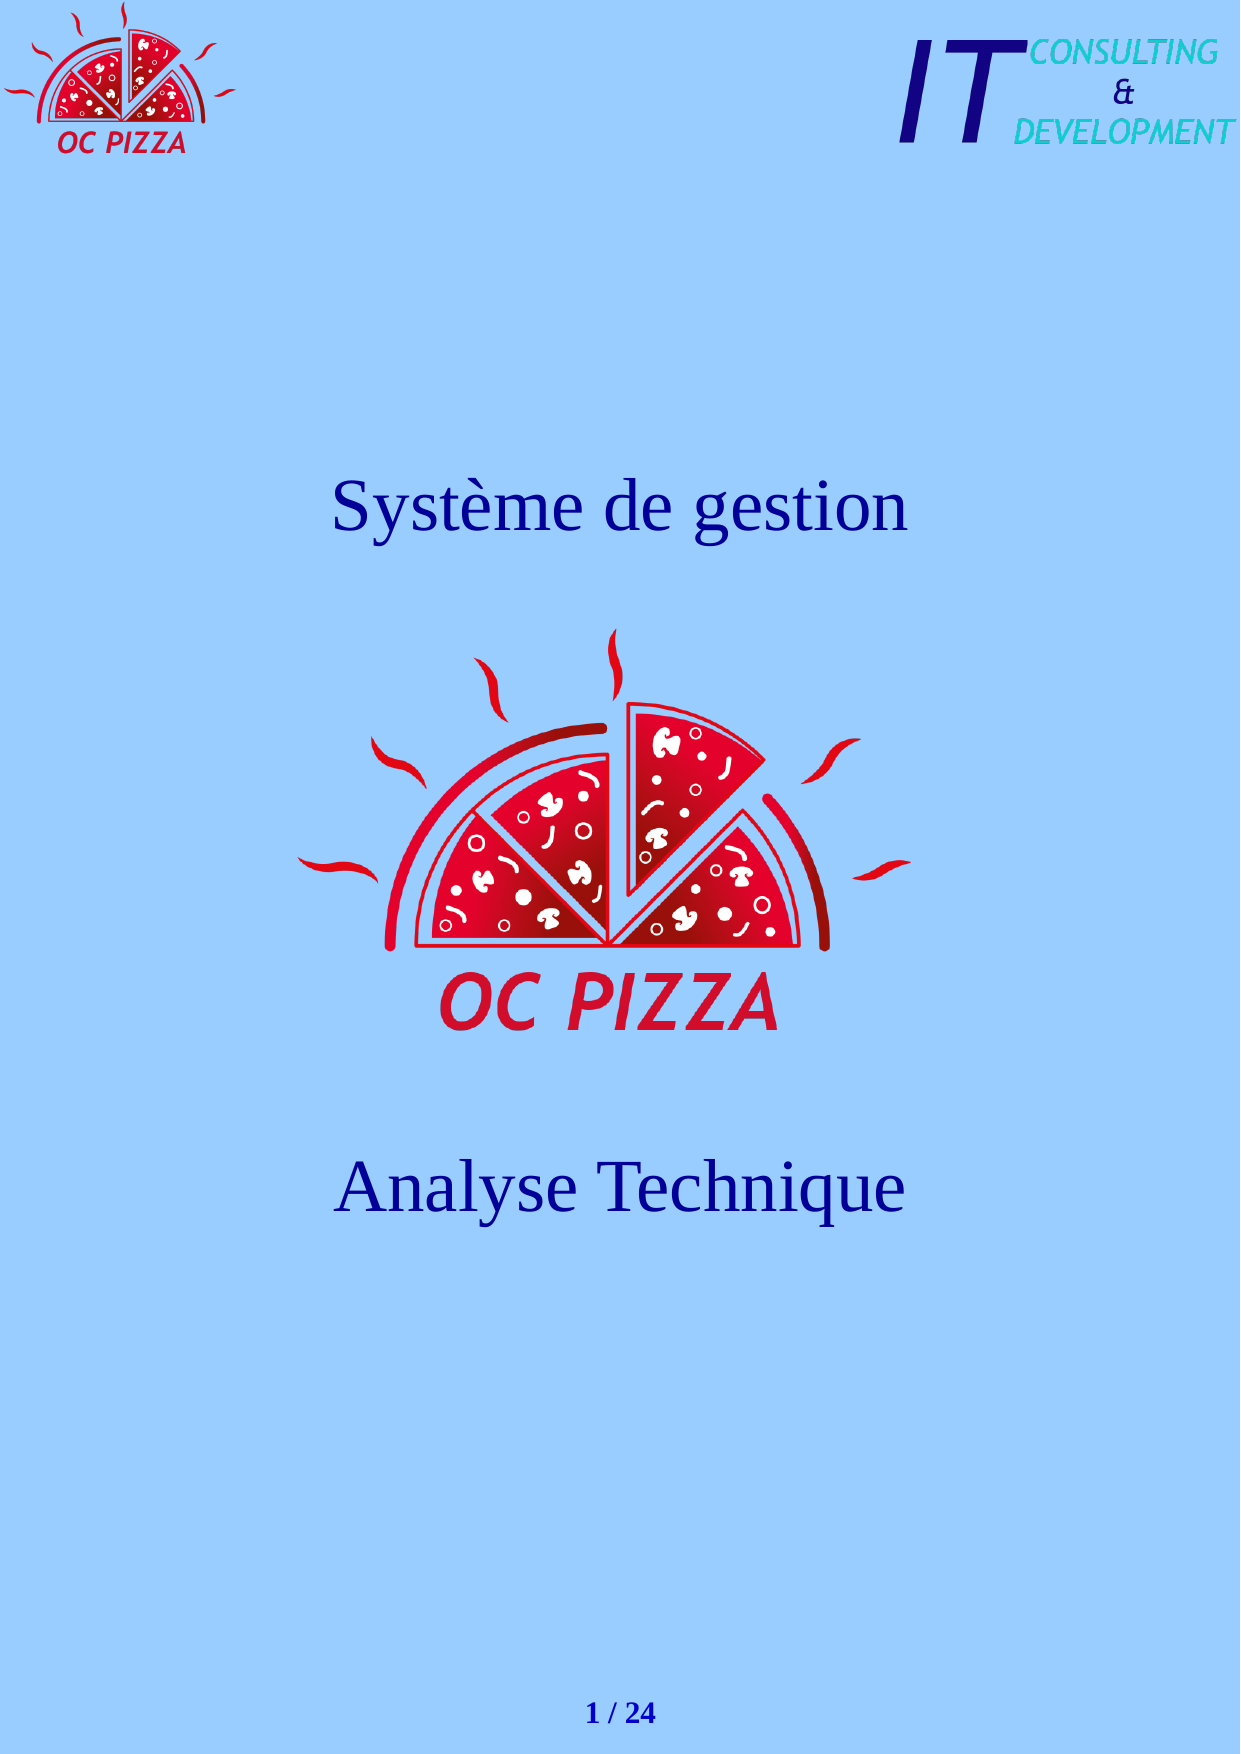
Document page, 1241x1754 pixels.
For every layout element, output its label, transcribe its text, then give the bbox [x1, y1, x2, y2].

text Analyse Technique [0, 1141, 1240, 1228]
picture [0, 0, 237, 163]
picture [287, 622, 914, 1056]
text Système de gestion [0, 461, 1240, 547]
picture [884, 21, 1240, 163]
